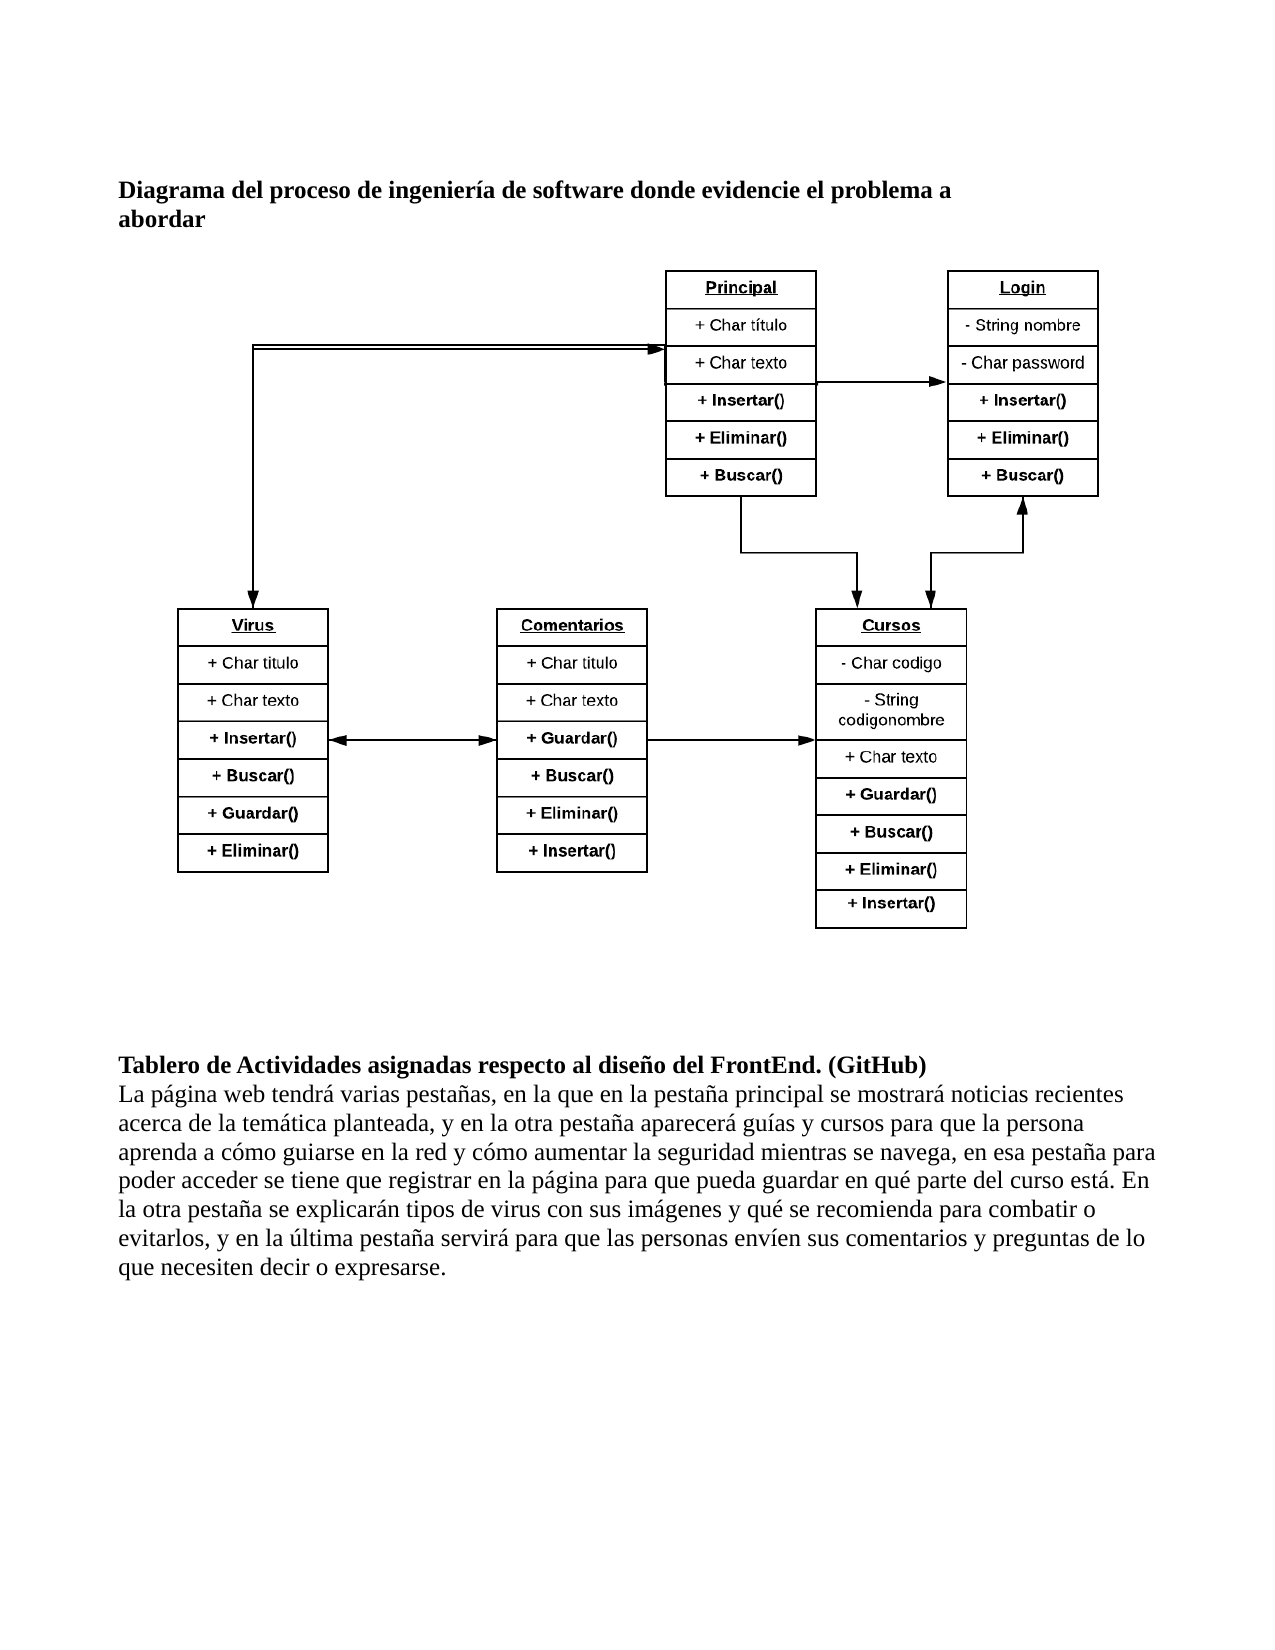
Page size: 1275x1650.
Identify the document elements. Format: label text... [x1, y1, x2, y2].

text Diagrama del proceso de ingeniería de software donde evidencie el problema a [118, 176, 1157, 204]
text abordar [118, 204, 1157, 233]
text La página web tendrá varias pestañas, en la que en la pestaña principal se mostrará noticias recientes acerca de la temática planteada, y en la otra pestaña aparecerá guías y cursos para que la persona aprenda a cómo guiarse en la red y cómo aumentar la seguridad mientras se navega, en esa pestaña para poder acceder se tiene que registrar en la página para que pueda guardar en qué parte del curso está. En la otra pestaña se explicarán tipos de virus con sus imágenes y qué se recomienda para combatir o evitarlos, y en la última pestaña servirá para que las personas envíen sus comentarios y preguntas de lo que necesiten decir o expresarse. [118, 1079, 1157, 1281]
picture [140, 233, 1135, 965]
text Tablero de Actividades asignadas respecto al diseño del FrontEnd. (GitHub) [118, 1051, 1157, 1079]
